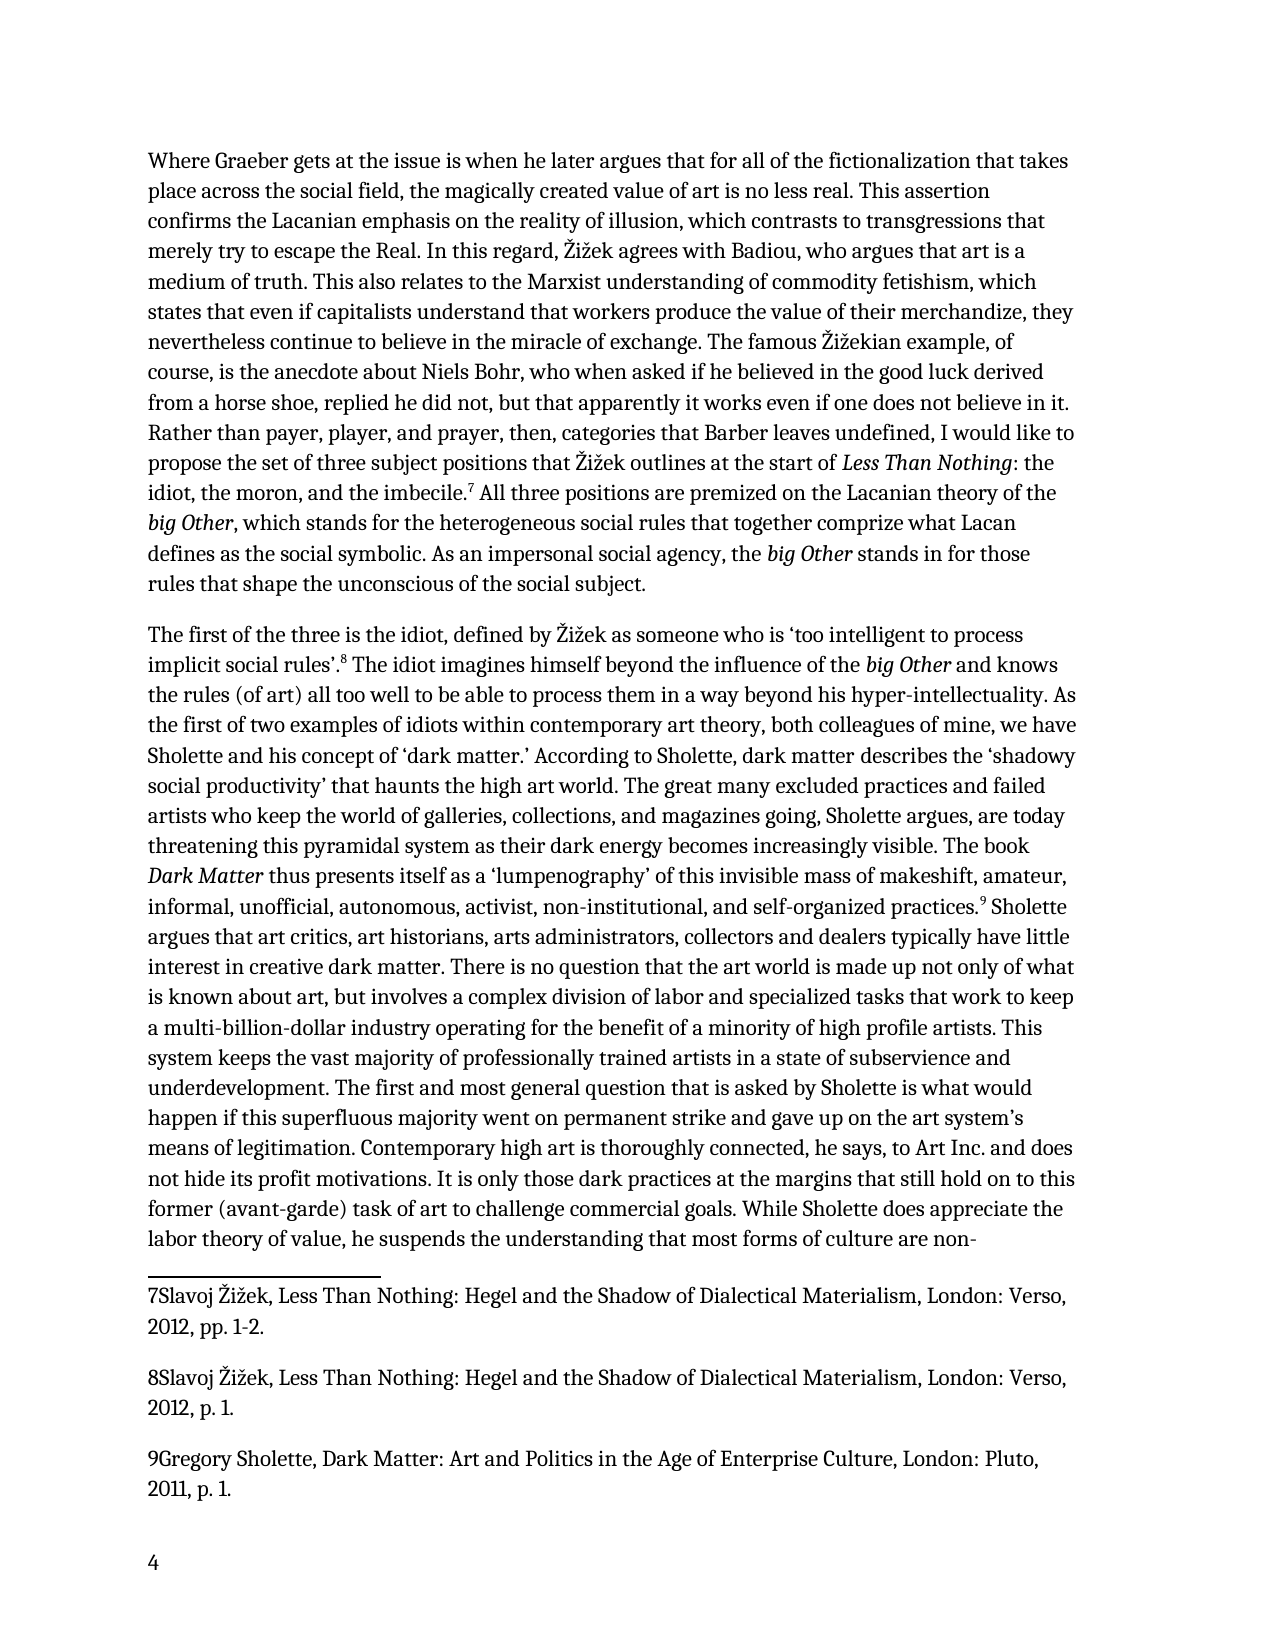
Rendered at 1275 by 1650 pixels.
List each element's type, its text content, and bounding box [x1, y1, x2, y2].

text The first of the three is the idiot, defined by Žižek as someone who is ‘too intelligent to process implicit social rules’. The idiot imagines himself beyond the influence of the big Other and knows the rules (of art) all too well to be able to process them in a way beyond his hyper-intellectuality. As the first of two examples of idiots within contemporary art theory, both colleagues of mine, we have Sholette and his concept of ‘dark matter.’ According to Sholette, dark matter describes the ‘shadowy social productivity’ that haunts the high art world. The great many excluded practices and failed artists who keep the world of galleries, collections, and magazines going, Sholette argues, are today threatening this pyramidal system as their dark energy becomes increasingly visible. The book Dark Matter thus presents itself as a ‘lumpenography’ of this invisible mass of makeshift, amateur, informal, unofficial, autonomous, activist, non-institutional, and self-organized practices. Sholette argues that art critics, art historians, arts administrators, collectors and dealers typically have little interest in creative dark matter. There is no question that the art world is made up not only of what is known about art, but involves a complex division of labor and specialized tasks that work to keep a multi-billion-dollar industry operating for the benefit of a minority of high profile artists. This system keeps the vast majority of professionally trained artists in a state of subservience and underdevelopment. The first and most general question that is asked by Sholette is what would happen if this superfluous majority went on permanent strike and gave up on the art system’s means of legitimation. Contemporary high art is thoroughly connected, he says, to Art Inc. and does not hide its profit motivations. It is only those dark practices at the margins that still hold on to this former (avant-garde) task of art to challenge commercial goals. While Sholette does appreciate the labor theory of value, he suspends the understanding that most forms of culture are non- [148, 622, 1078, 1252]
text Slavoj Žižek, Less Than Nothing: Hegel and the Shadow of Dialectical Materialism, London: Verso, 2012, pp. 1-2. [148, 1283, 1078, 1340]
text Slavoj Žižek, Less Than Nothing: Hegel and the Shadow of Dialectical Materialism, London: Verso, 2012, p. 1. [148, 1364, 1078, 1421]
text Gregory Sholette, Dark Matter: Art and Politics in the Age of Enterprise Culture, London: Pluto, 2011, p. 1. [148, 1446, 1078, 1502]
text Where Graeber gets at the issue is when he later argues that for all of the fictionalization that takes place across the social field, the magically created value of art is no less real. This assertion confirms the Lacanian emphasis on the reality of illusion, which contrasts to transgressions that merely try to escape the Real. In this regard, Žižek agrees with Badiou, who argues that art is a medium of truth. This also relates to the Marxist understanding of commodity fetishism, which states that even if capitalists understand that workers produce the value of their merchandize, they nevertheless continue to believe in the miracle of exchange. The famous Žižekian example, of course, is the anecdote about Niels Bohr, who when asked if he believed in the good luck derived from a horse shoe, replied he did not, but that apparently it works even if one does not believe in it. Rather than payer, player, and prayer, then, categories that Barber leaves undefined, I would like to propose the set of three subject positions that Žižek outlines at the start of Less Than Nothing: the idiot, the moron, and the imbecile. All three positions are premized on the Lacanian theory of the big Other, which stands for the heterogeneous social rules that together comprize what Lacan defines as the social symbolic. As an impersonal social agency, the big Other stands in for those rules that shape the unconscious of the social subject. [148, 148, 1078, 597]
